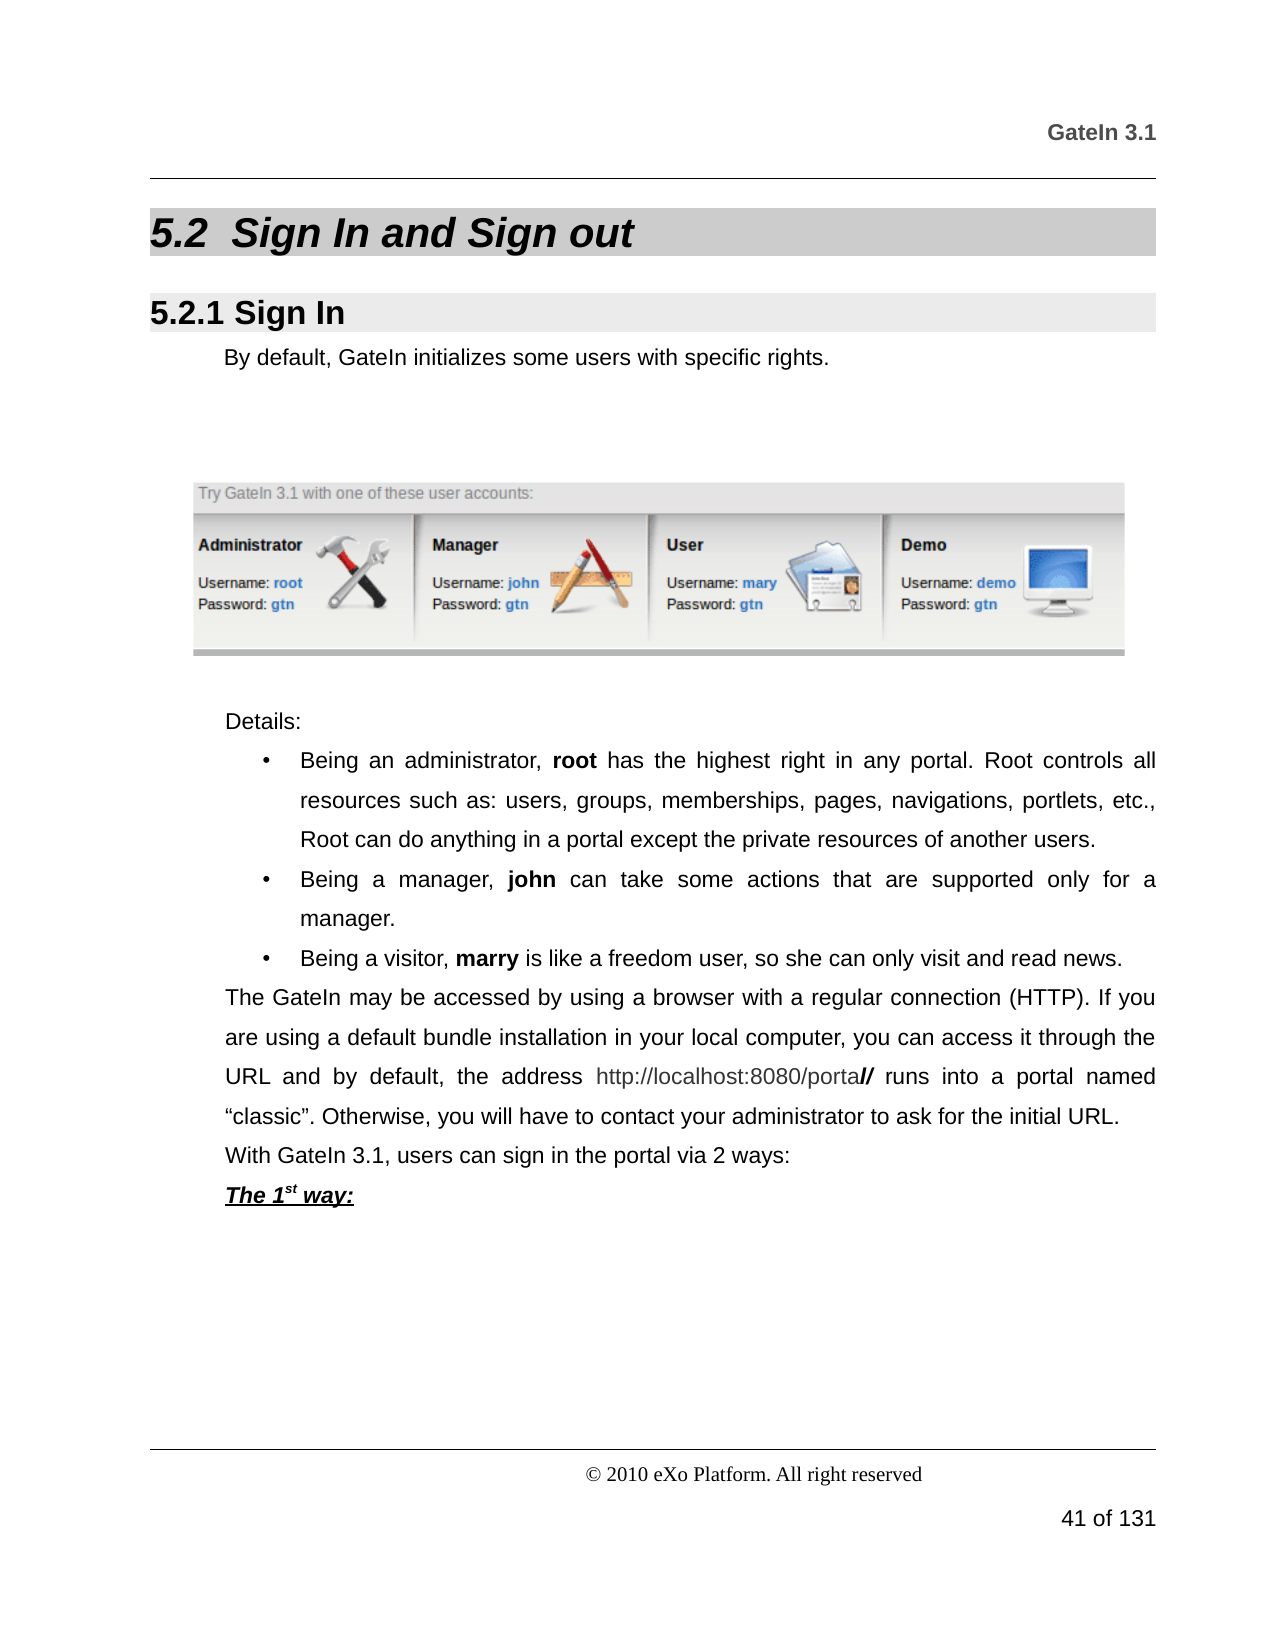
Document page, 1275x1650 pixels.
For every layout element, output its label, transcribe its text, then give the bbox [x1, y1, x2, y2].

list Being a visitor, marry is like a freedom user, so she can only visit and read news. [262, 945, 1156, 971]
text The GateIn may be accessed by using a browser with a regular connection (HTTP). If you are using a default bundle installation in your local computer, you can access it through the URL and by default, the address http://localhost:8080/portal/ runs into a portal named “classic”. Otherwise, you will have to contact your administrator to ask for the initial URL. [225, 984, 1156, 1129]
list Being an administrator, root has the highest right in any portal. Root controls all resources such as: users, groups, memberships, pages, navigations, portlets, etc., Root can do anything in a portal except the private resources of another users. [262, 747, 1156, 853]
subtitle Sign In [150, 293, 1156, 332]
picture [193, 479, 1125, 656]
text Details: [225, 708, 1156, 734]
subtitle Sign In and Sign out [150, 208, 1156, 256]
list Being a manager, john can take some actions that are supported only for a manager. [262, 866, 1156, 932]
text With GateIn 3.1, users can sign in the portal via 2 ways: [225, 1142, 1156, 1168]
text By default, GateIn initializes some users with specific rights. [150, 344, 1156, 371]
text The 1st way: [225, 1182, 1156, 1208]
